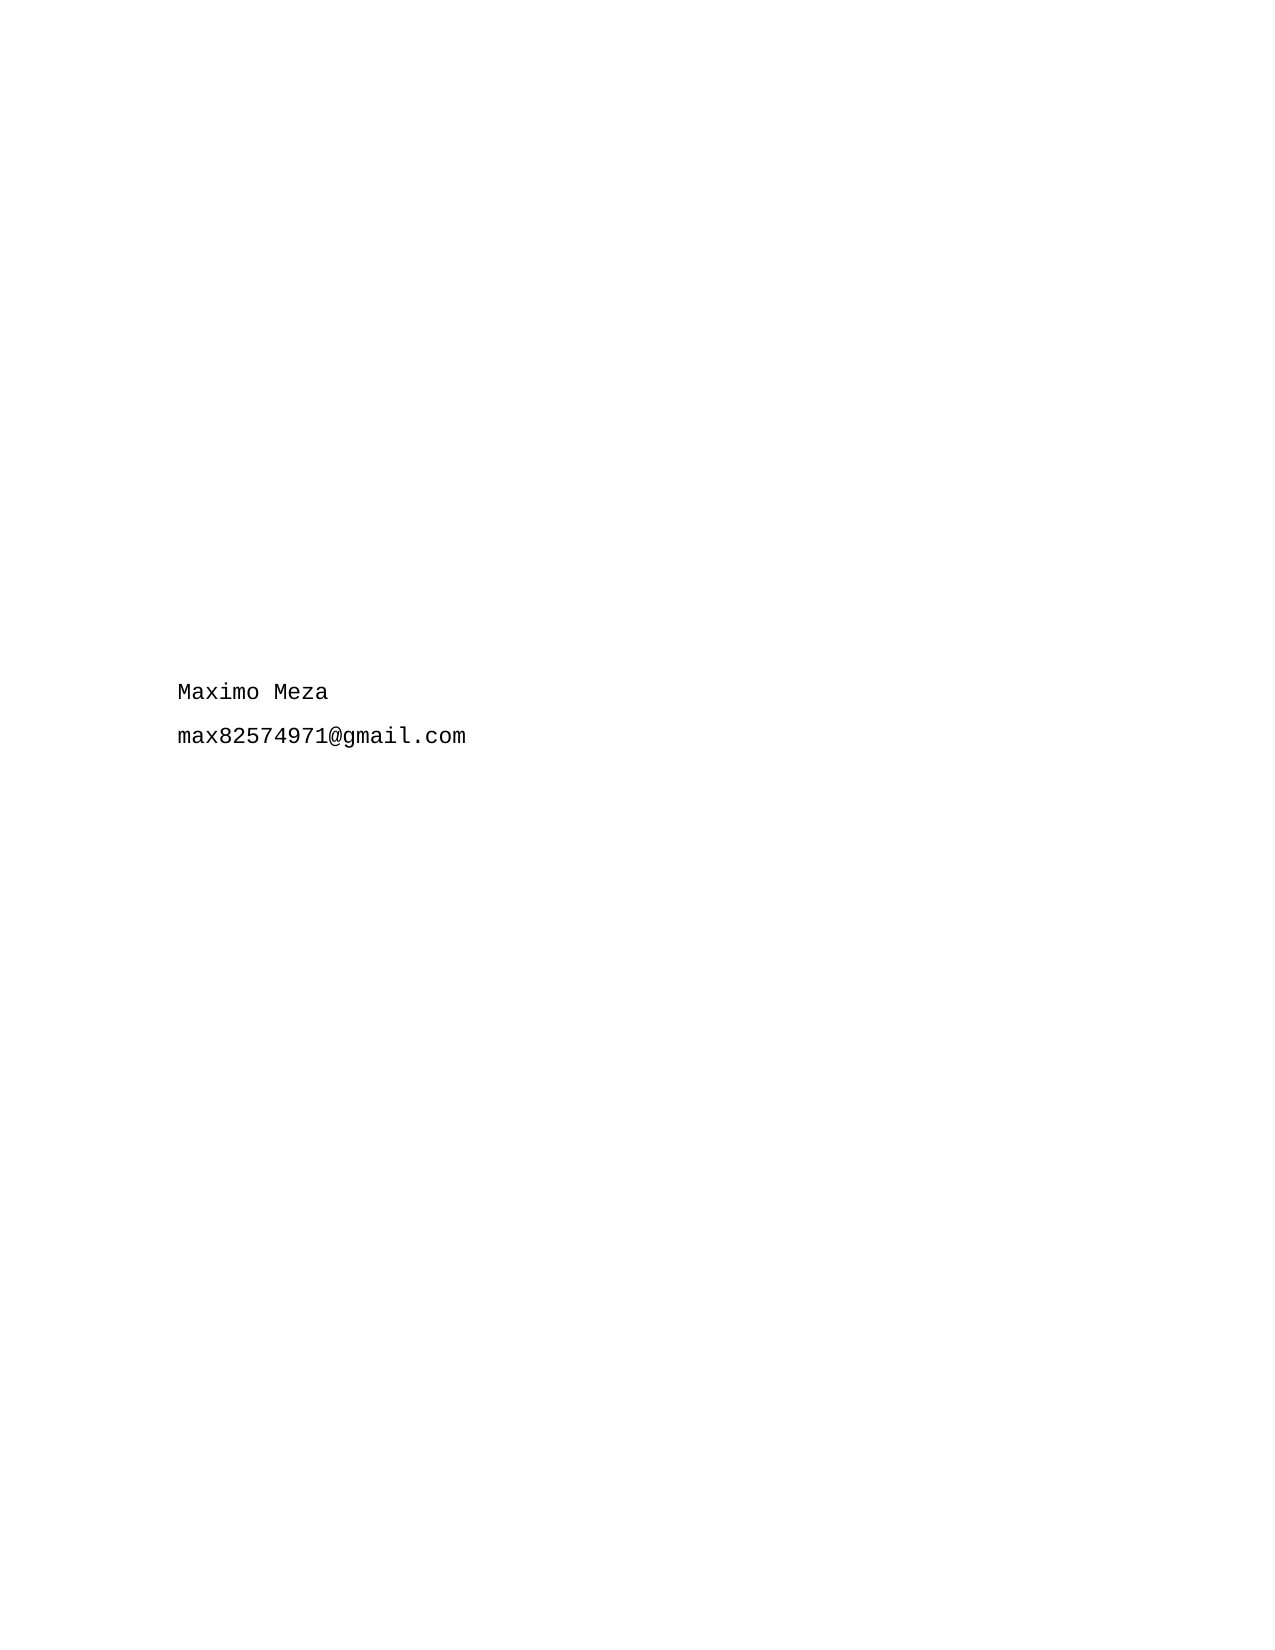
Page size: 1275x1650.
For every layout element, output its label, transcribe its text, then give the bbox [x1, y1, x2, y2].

text Maximo Meza [177, 680, 1098, 706]
text max82574971@gmail.com [177, 724, 1098, 750]
